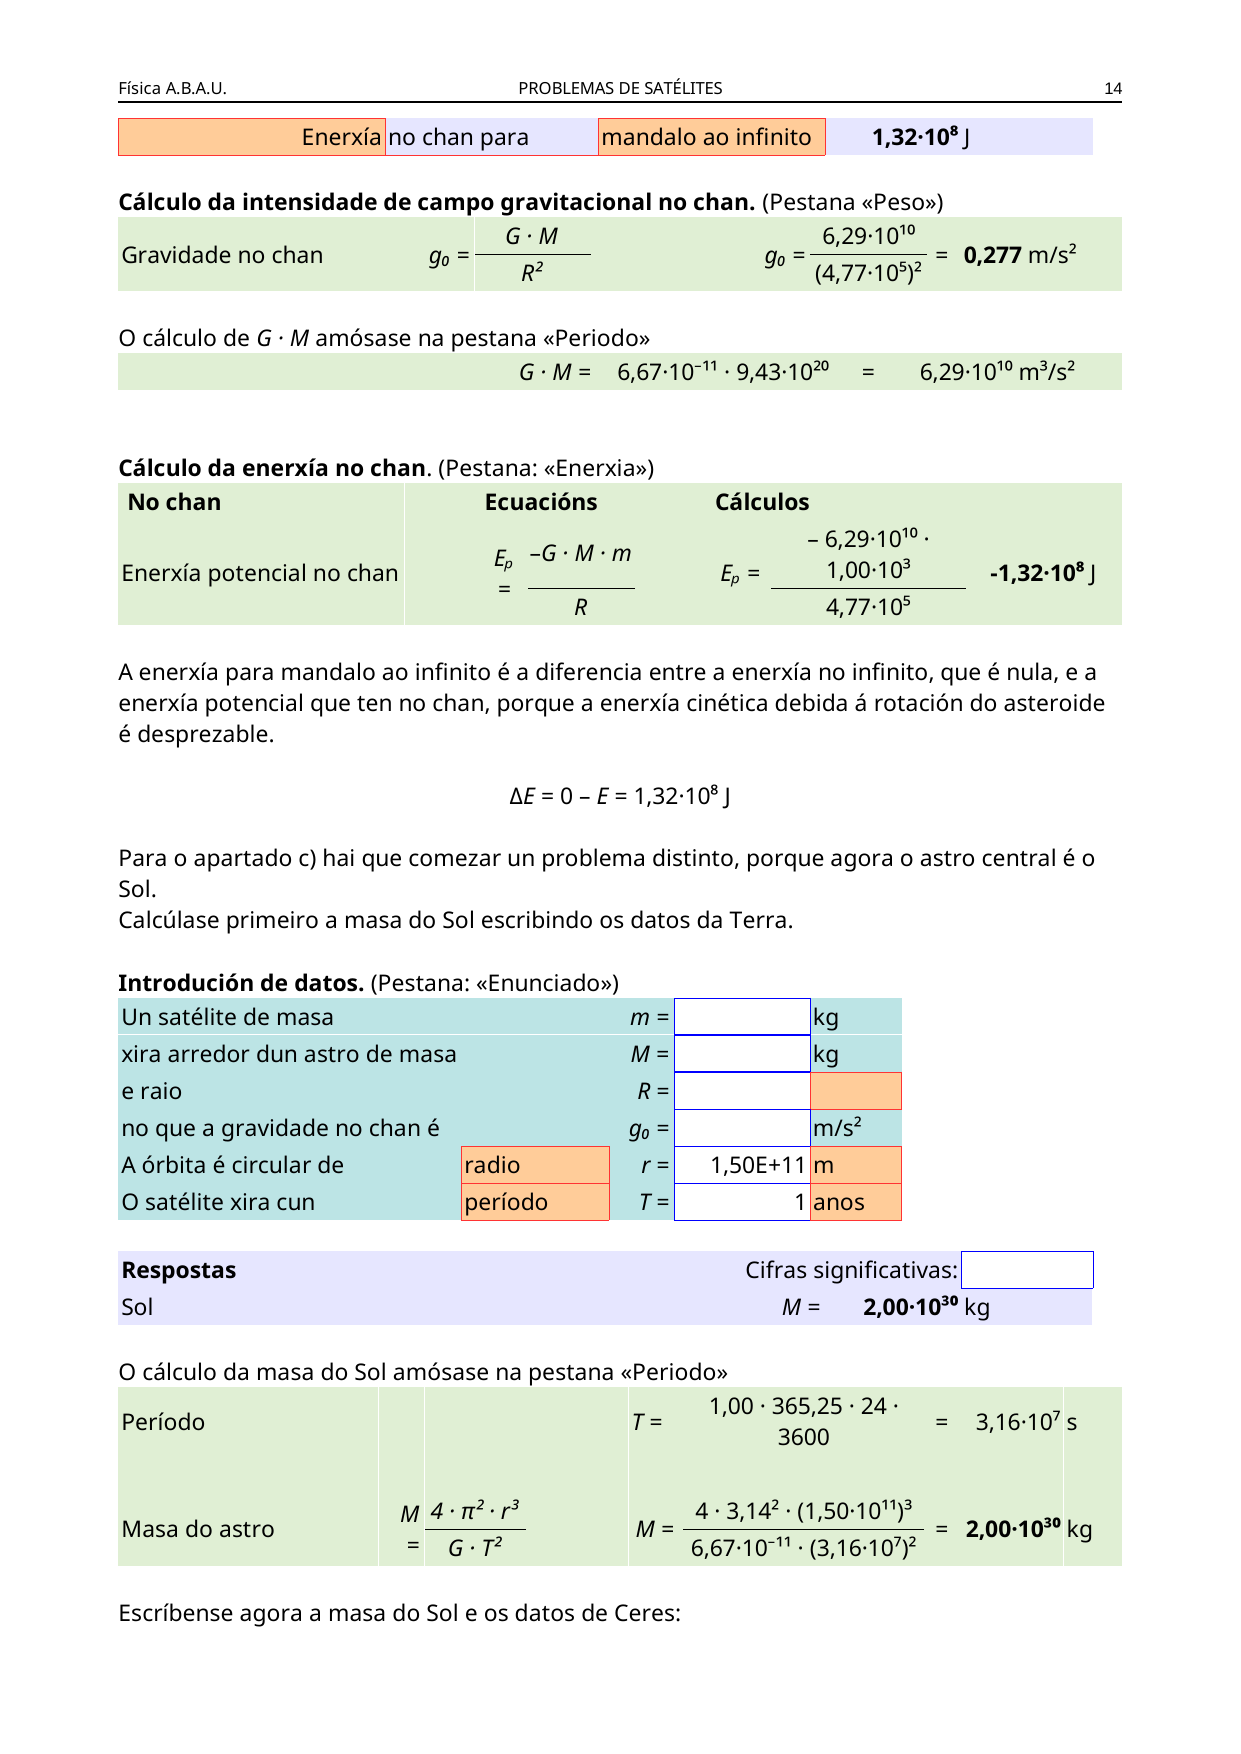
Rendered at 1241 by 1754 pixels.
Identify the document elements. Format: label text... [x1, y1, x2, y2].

table_cell [461, 1109, 609, 1146]
table_cell -1,32·10⁸ [983, 520, 1087, 625]
table_header kg [961, 1289, 1092, 1325]
table_cell 1,50E+11 [675, 1147, 810, 1183]
table_header Respostas [118, 1251, 385, 1288]
table_header [526, 1387, 599, 1455]
table_cell –G · M · m [528, 520, 635, 588]
text Cálculo da intensidade de campo gravitacional no chan. (Pestana «Peso») [118, 186, 1122, 217]
table_cell kg [1064, 1492, 1122, 1566]
table_cell [1064, 1455, 1122, 1492]
table_header [210, 353, 378, 390]
table_cell [811, 1073, 901, 1109]
table_cell [425, 1455, 526, 1492]
table_cell R [528, 589, 635, 625]
table_cell Enerxía [119, 119, 385, 155]
table_cell 4 · 3,14² · (1,50·10¹¹)³ [683, 1492, 924, 1529]
table_header = [924, 1387, 959, 1455]
table_cell A órbita é circular de [118, 1146, 461, 1183]
table_cell mandalo ao infinito [599, 119, 825, 155]
table_header Período [118, 1387, 348, 1455]
table_cell 4 · π² · r³ [425, 1492, 526, 1529]
table_header [1087, 483, 1122, 520]
table_header [198, 353, 210, 390]
table_header G · M [475, 217, 591, 254]
table_cell [675, 1110, 810, 1146]
table_header s [1064, 1387, 1122, 1455]
table_cell [683, 1455, 924, 1492]
table_header 0,277 [957, 217, 1025, 291]
table_header [378, 353, 476, 390]
table_cell anos [811, 1184, 901, 1220]
table_cell R² [475, 255, 591, 291]
table_cell [924, 1455, 959, 1492]
table_header [425, 1387, 526, 1455]
table_cell m [811, 1147, 901, 1183]
table_header = [850, 353, 886, 390]
table_cell g₀ = [609, 1109, 674, 1146]
table_cell T = [610, 1183, 674, 1220]
table_cell [599, 1492, 628, 1529]
table_header [599, 1387, 628, 1455]
table_cell [629, 1455, 683, 1492]
table_cell [374, 254, 417, 291]
table_cell M = [379, 1492, 424, 1566]
table_header Un satélite de masa [118, 998, 461, 1034]
table_cell [405, 588, 481, 625]
table_cell [959, 1455, 1063, 1492]
table_cell M = [609, 1035, 674, 1072]
table_header [461, 998, 609, 1034]
table_cell kg [811, 1035, 902, 1072]
text A enerxía para mandalo ao infinito é a diferencia entre a enerxía no infinito, que é nula, e a enerxía potencial que ten no chan, porque a enerxía cinética debida á rotación do asteroide é desprezable. [118, 656, 1122, 749]
table_header [635, 483, 664, 520]
table_header 3,16·10⁷ [959, 1387, 1063, 1455]
table_cell [526, 1492, 599, 1529]
table_header m = [609, 998, 674, 1034]
table_cell O satélite xira cun [118, 1183, 461, 1220]
table_header 6,29·10¹⁰ [886, 353, 1015, 390]
text Calcúlase primeiro a masa do Sol escribindo os datos da Terra. [118, 904, 1122, 935]
text O cálculo da masa do Sol amósase na pestana «Periodo» [118, 1356, 1122, 1387]
table_cell [526, 1455, 599, 1492]
text ΔE = 0 – E = 1,32·10⁸ J [118, 780, 1122, 811]
table_header = [927, 217, 957, 291]
table_header [533, 1251, 598, 1288]
table_cell no que a gravidade no chan é [118, 1109, 461, 1146]
table_header [675, 999, 810, 1034]
table_cell [348, 1529, 378, 1566]
table_header Gravidade no chan [118, 217, 374, 291]
table_cell [379, 1455, 424, 1492]
table_cell Eₚ = [712, 520, 771, 625]
table_cell Masa do astro [118, 1492, 348, 1566]
table_header [405, 483, 481, 520]
table_header No chan [118, 483, 404, 520]
table_header [962, 1252, 1093, 1288]
text O cálculo de G · M amósase na pestana «Periodo» [118, 322, 1122, 353]
table_cell [678, 254, 730, 291]
table_cell – 6,29·10¹⁰ · 1,00·10³ [771, 520, 966, 588]
table_header Ecuacións [481, 483, 635, 520]
table_cell = [924, 1492, 959, 1566]
table_cell xira arredor dun astro de masa [118, 1035, 461, 1072]
table_header [858, 483, 966, 520]
table_cell [675, 1036, 810, 1071]
table_header G · M = [476, 353, 596, 390]
table_header [348, 1387, 378, 1455]
table_header 2,00·10³⁰ [825, 1288, 961, 1325]
table_cell M = [629, 1492, 683, 1566]
table_cell 4,77·10⁵ [771, 589, 966, 625]
table_cell m/s² [811, 1110, 902, 1146]
table_cell [599, 1455, 628, 1492]
table_cell (4,77·10⁵)² [810, 255, 927, 291]
table_header g₀ = [730, 217, 810, 291]
table_header [678, 217, 730, 254]
table_header [379, 1387, 424, 1455]
table_cell 6,67·10⁻¹¹ · (3,16·10⁷)² [683, 1530, 924, 1566]
table_header kg [811, 998, 902, 1034]
table_cell r = [610, 1146, 674, 1183]
table_header m/s² [1025, 217, 1122, 291]
table_cell [461, 1072, 609, 1109]
table_cell [664, 520, 712, 588]
table_header m³/s² [1015, 353, 1122, 390]
text Cálculo da enerxía no chan. (Pestana: «Enerxia») [118, 452, 1122, 483]
table_header Sol [118, 1288, 385, 1325]
table_cell J [961, 118, 1093, 155]
table_cell [348, 1455, 378, 1492]
table_cell no chan para [386, 118, 598, 155]
table_cell [405, 520, 481, 588]
table_header [598, 1288, 734, 1325]
table_cell 2,00·10³⁰ [959, 1492, 1063, 1566]
table_header Cifras significativas: [734, 1251, 961, 1288]
table_cell [599, 1529, 628, 1566]
table_cell [591, 254, 678, 291]
text Introdución de datos. (Pestana: «Enunciado») [118, 966, 1122, 997]
table_header 1,00 · 365,25 · 24 · 3600 [683, 1387, 924, 1455]
table_header [374, 217, 417, 254]
table_header 6,29·10¹⁰ [810, 217, 927, 254]
table_cell Eₚ = [481, 520, 528, 625]
table_cell [461, 1035, 609, 1072]
table_cell 1,32·10⁸ [826, 118, 961, 155]
table_header [385, 1251, 533, 1288]
table_cell período [462, 1184, 609, 1220]
table_cell [635, 520, 664, 588]
table_header T = [629, 1387, 683, 1455]
table_header Cálculos [712, 483, 858, 520]
table_header g₀ = [417, 217, 474, 291]
table_cell 1 [675, 1184, 810, 1220]
table_header [118, 353, 198, 390]
table_cell J [1087, 520, 1122, 625]
table_header [664, 483, 712, 520]
table_cell [526, 1529, 599, 1566]
table_cell G · T² [425, 1530, 526, 1566]
text Para o apartado c) hai que comezar un problema distinto, porque agora o astro central é o Sol. [118, 842, 1122, 904]
table_header M = [734, 1288, 825, 1325]
table_header [983, 483, 1087, 520]
table_cell [664, 588, 712, 625]
table_cell [635, 588, 664, 625]
text Escríbense agora a masa do Sol e os datos de Ceres: [118, 1597, 1122, 1628]
table_cell [966, 520, 983, 625]
table_cell R = [609, 1072, 674, 1109]
table_header [591, 217, 678, 254]
table_header [598, 1251, 734, 1288]
table_cell [118, 1455, 348, 1492]
table_header [385, 1288, 533, 1325]
table_header [966, 483, 983, 520]
table_cell [675, 1073, 810, 1109]
table_header [533, 1288, 598, 1325]
table_cell Enerxía potencial no chan [118, 520, 404, 625]
table_header 6,67·10⁻¹¹ · 9,43·10²⁰ [596, 353, 850, 390]
table_cell radio [462, 1147, 609, 1183]
table_cell e raio [118, 1072, 461, 1109]
table_cell [348, 1492, 378, 1529]
